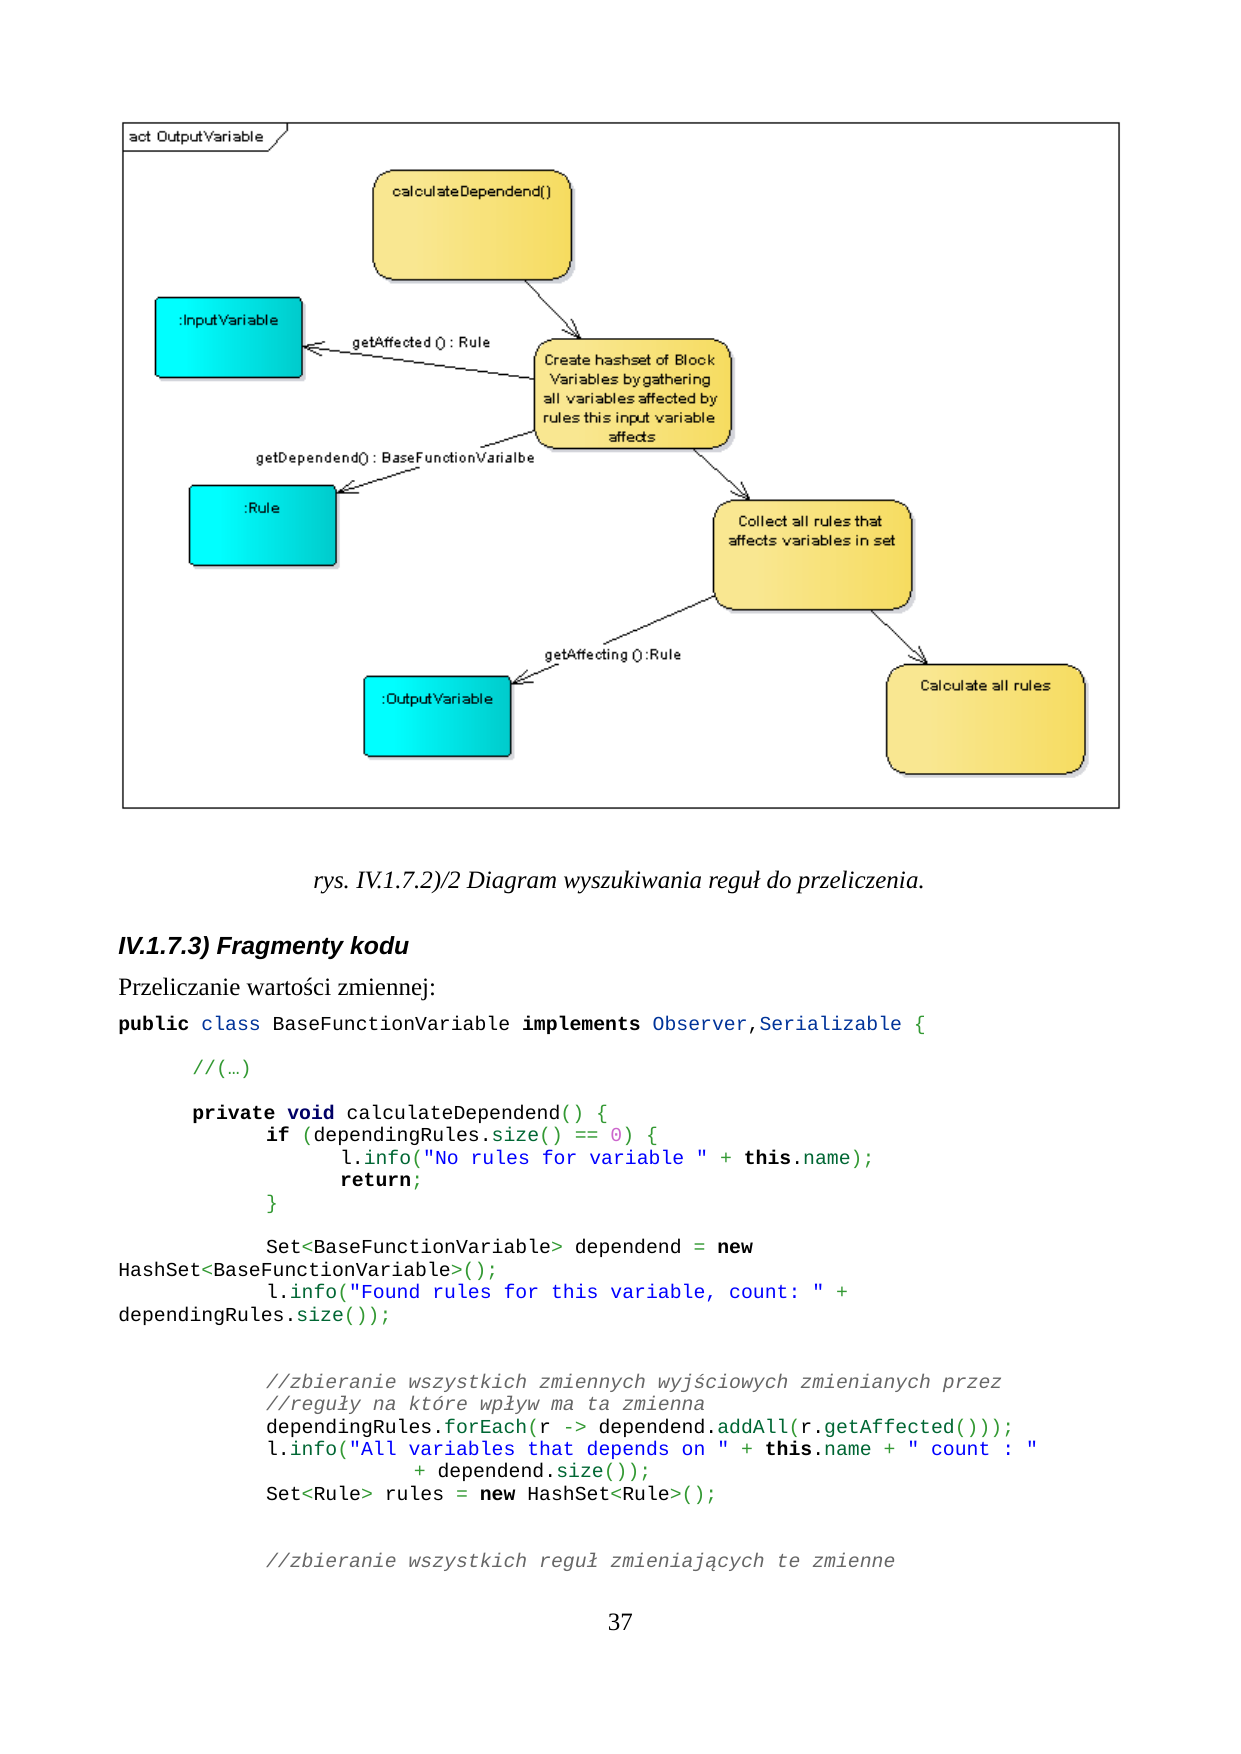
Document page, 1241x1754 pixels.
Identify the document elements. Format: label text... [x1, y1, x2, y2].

text Set<BaseFunctionVariable> dependend = new HashSet<BaseFunctionVariable>(); [118, 1237, 1122, 1282]
text public class BaseFunctionVariable implements Observer,Serializable { [118, 1013, 1122, 1036]
text private void calculateDependend() { [118, 1103, 1122, 1125]
text l.info("No rules for variable " + this.name); [118, 1148, 1122, 1170]
text dependingRules.forEach(r -> dependend.addAll(r.getAffected())); [118, 1417, 1122, 1439]
text //(…) [118, 1058, 1122, 1081]
text } [118, 1193, 1122, 1215]
picture [118, 118, 1123, 812]
text l.info("All variables that depends on " + this.name + " count : " [118, 1439, 1122, 1461]
subtitle Fragmenty kodu [118, 931, 1122, 960]
text Przeliczanie wartości zmiennej: [118, 972, 1122, 1001]
text l.info("Found rules for this variable, count: " + dependingRules.size()); [118, 1282, 1122, 1327]
text if (dependingRules.size() == 0) { [118, 1125, 1122, 1148]
text + dependend.size()); [118, 1461, 1122, 1484]
text //zbieranie wszystkich reguł zmieniających te zmienne [118, 1551, 1122, 1573]
text return; [118, 1170, 1122, 1193]
text //zbieranie wszystkich zmiennych wyjściowych zmienianych przez [118, 1372, 1122, 1394]
text Set<Rule> rules = new HashSet<Rule>(); [118, 1484, 1122, 1506]
text rys. IV.1.7.2)/2 Diagram wyszukiwania reguł do przeliczenia. [118, 865, 1122, 894]
text //reguły na które wpływ ma ta zmienna [118, 1394, 1122, 1417]
